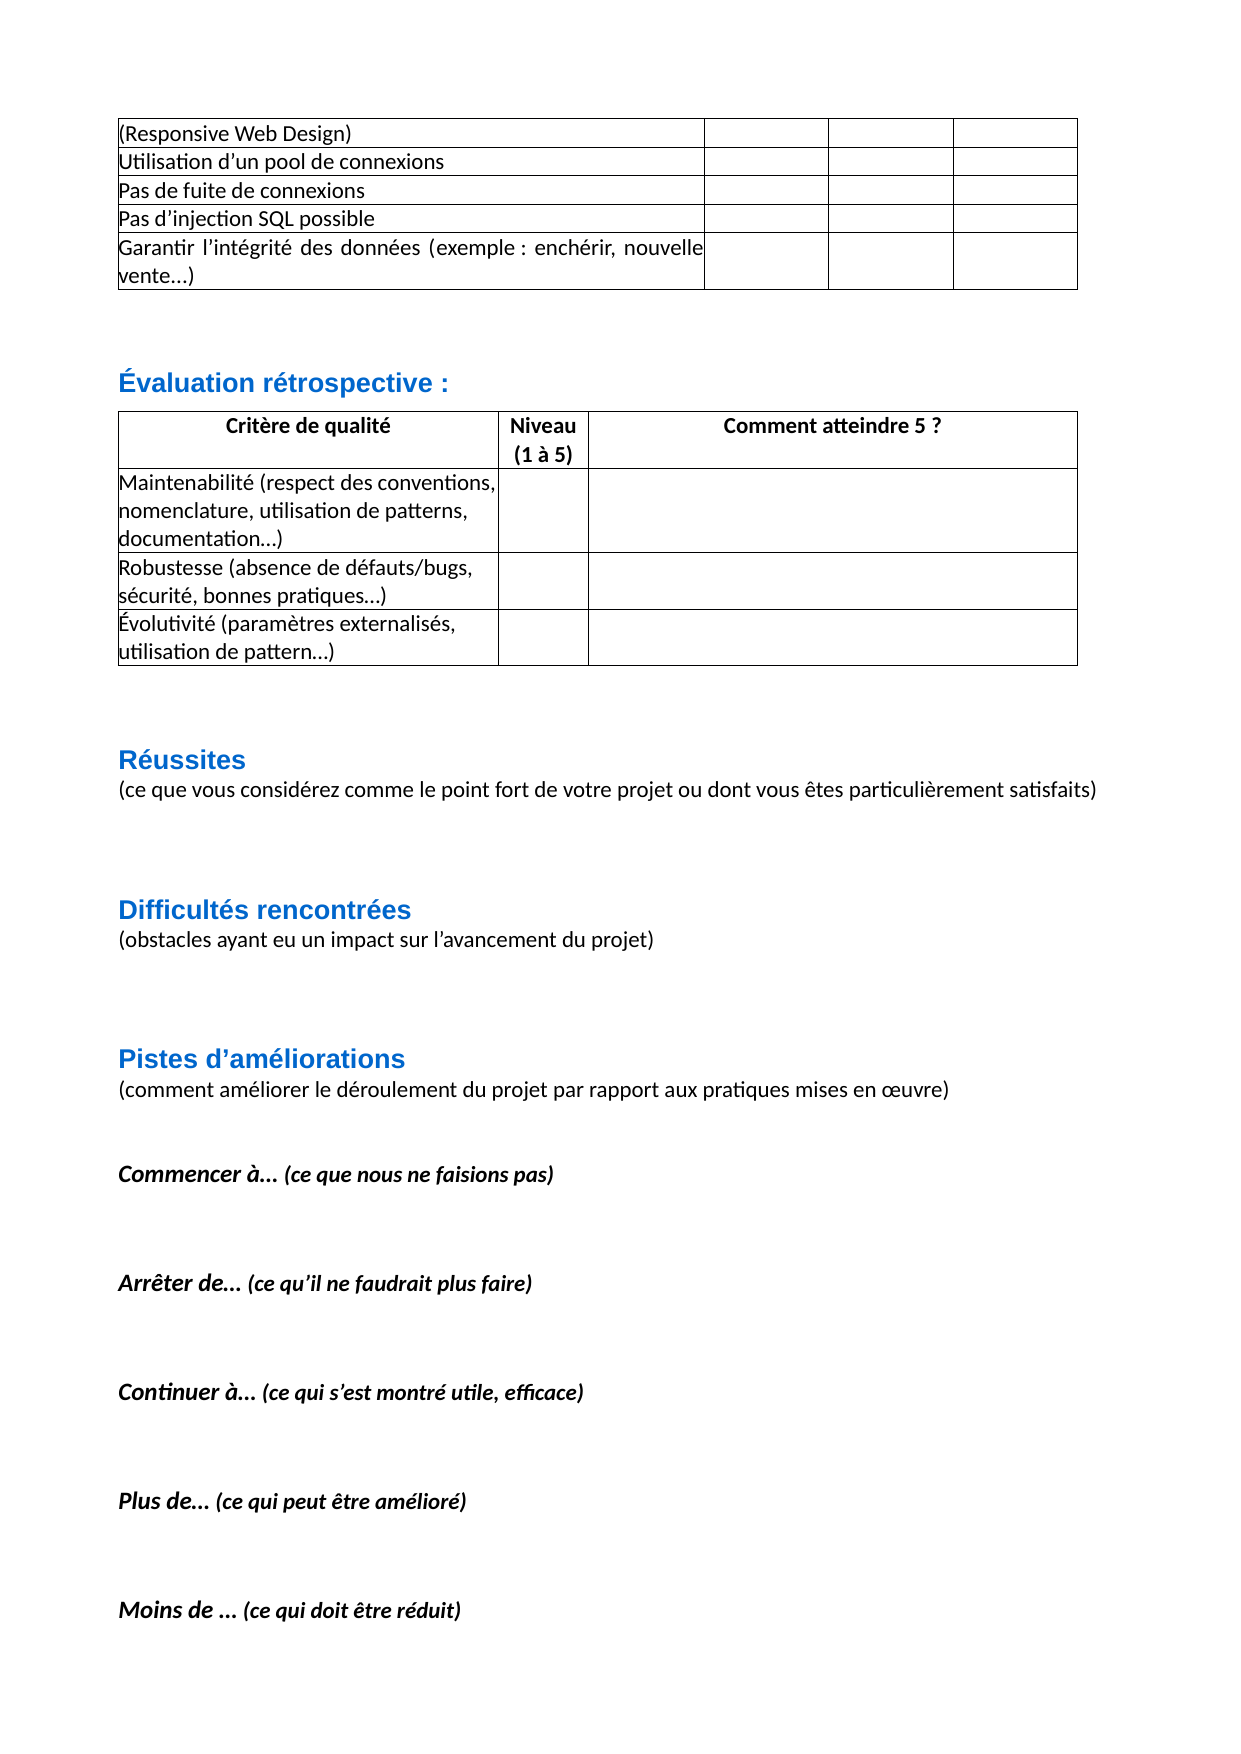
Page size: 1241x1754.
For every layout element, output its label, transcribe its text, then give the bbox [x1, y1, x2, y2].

subtitle Pistes d’améliorations (comment améliorer le déroulement du projet par rapport aux pratiques mises en œuvre) [118, 1043, 1122, 1103]
table_cell [705, 119, 828, 147]
table_cell Évolutivité (paramètres externalisés, utilisation de pattern…) [119, 610, 498, 665]
table_cell [954, 205, 1077, 232]
table_cell Garantir l’intégrité des données (exemple : enchérir, nouvelle vente...) [119, 233, 704, 289]
table_cell [499, 469, 588, 552]
table_header Niveau (1 à 5) [499, 412, 588, 468]
table_cell Maintenabilité (respect des conventions, nomenclature, utilisation de patterns, documentation…) [119, 469, 498, 552]
table_cell Pas de fuite de connexions [119, 176, 704, 204]
table_cell [705, 205, 828, 232]
table_header Critère de qualité [119, 412, 498, 468]
table_cell Robustesse (absence de défauts/bugs, sécurité, bonnes pratiques…) [119, 553, 498, 609]
table_cell Utilisation d’un pool de connexions [119, 148, 704, 175]
table_cell [589, 553, 1077, 609]
table_cell Pas d’injection SQL possible [119, 205, 704, 232]
table_cell [954, 233, 1077, 289]
table_cell [705, 233, 828, 289]
text Continuer à… (ce qui s’est montré utile, efficace) [118, 1376, 1122, 1407]
table_cell [829, 205, 953, 232]
table_cell (Responsive Web Design) [119, 119, 704, 147]
table_cell [829, 233, 953, 289]
table_cell [589, 469, 1077, 552]
table_cell [829, 119, 953, 147]
table_cell [499, 610, 588, 665]
text Moins de … (ce qui doit être réduit) [118, 1594, 1122, 1624]
table_cell [829, 148, 953, 175]
text Commencer à… (ce que nous ne faisions pas) [118, 1158, 1122, 1189]
text Arrêter de… (ce qu’il ne faudrait plus faire) [118, 1267, 1122, 1298]
subtitle Difficultés rencontrées (obstacles ayant eu un impact sur l’avancement du projet) [118, 894, 1122, 953]
table_cell [954, 119, 1077, 147]
text Plus de… (ce qui peut être amélioré) [118, 1485, 1122, 1515]
table_cell [705, 148, 828, 175]
table_cell [705, 176, 828, 204]
table_cell [589, 610, 1077, 665]
table_cell [954, 176, 1077, 204]
table_header Comment atteindre 5 ? [589, 412, 1077, 468]
subtitle Évaluation rétrospective : [118, 367, 1122, 399]
table_cell [954, 148, 1077, 175]
table_cell [829, 176, 953, 204]
subtitle Réussites (ce que vous considérez comme le point fort de votre projet ou dont vous êtes particulièrement satisfaits) [118, 744, 1122, 803]
table_cell [499, 553, 588, 609]
